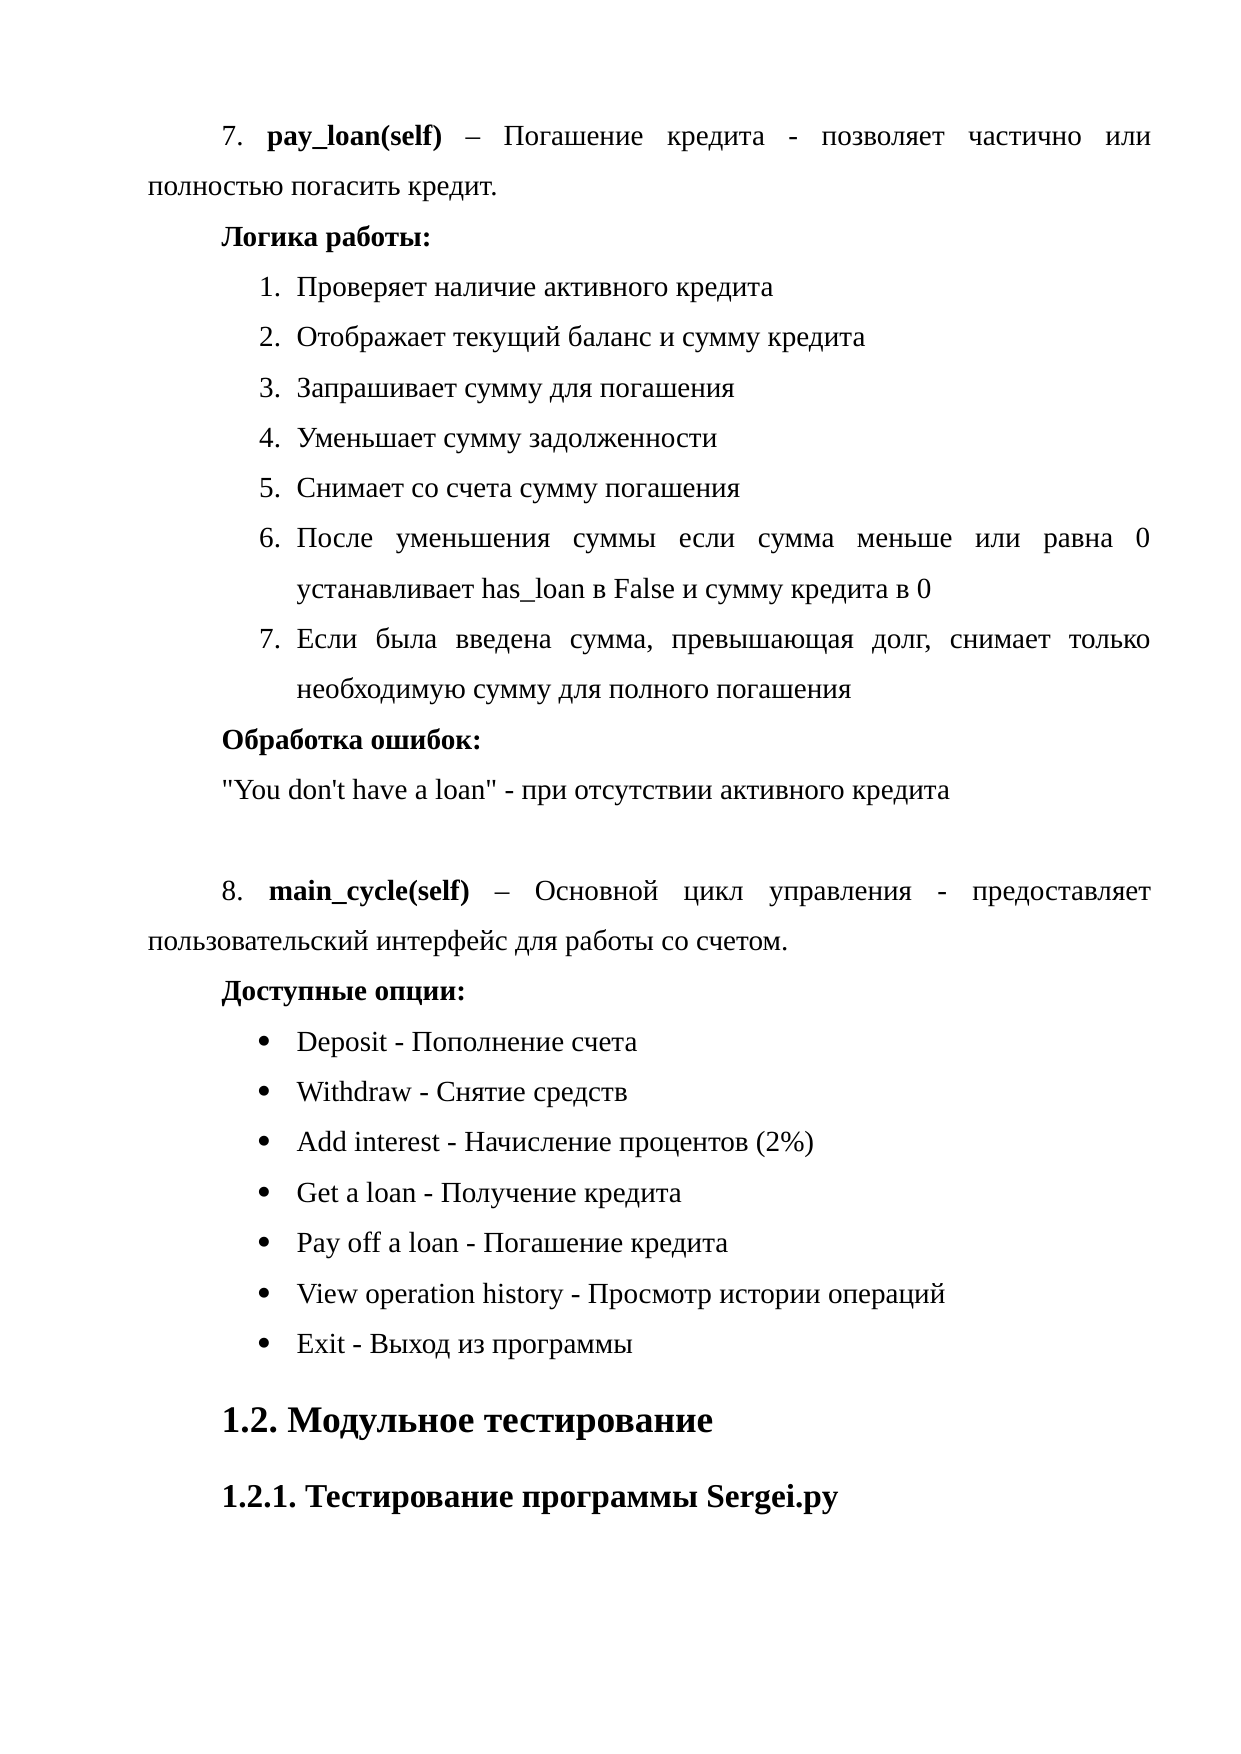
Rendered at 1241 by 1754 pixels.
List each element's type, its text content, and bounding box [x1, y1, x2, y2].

list Если была введена сумма, превышающая долг, снимает только необходимую сумму для полного погашения [259, 621, 1152, 705]
list Pay off a loan - Погашение кредита [259, 1225, 1152, 1259]
list Exit - Выход из программы [259, 1326, 1152, 1360]
list Уменьшает сумму задолженности [259, 420, 1152, 453]
list View operation history - Просмотр истории операций [259, 1276, 1152, 1309]
list После уменьшения суммы если сумма меньше или равна 0 устанавливает has_loan в False и сумму кредита в 0 [259, 521, 1152, 604]
list Проверяет наличие активного кредита [259, 269, 1152, 303]
text 8. main_cycle(self) – Основной цикл управления - предоставляет пользовательский интерфейс для работы со счетом. [148, 873, 1152, 957]
subtitle Модульное тестирование [148, 1397, 1152, 1441]
list Отображает текущий баланс и сумму кредита [259, 319, 1152, 353]
list Запрашивает сумму для погашения [259, 370, 1152, 403]
list Снимает со счета сумму погашения [259, 470, 1152, 504]
text Логика работы: [148, 219, 1152, 252]
text 7. pay_loan(self) – Погашение кредита - позволяет частично или полностью погасить кредит. [148, 118, 1152, 202]
list Withdraw - Снятие средств [259, 1074, 1152, 1108]
list Add interest - Начисление процентов (2%) [259, 1124, 1152, 1158]
text "You don't have a loan" - при отсутствии активного кредита [148, 772, 1152, 806]
subtitle Тестирование программы Sergei.py [148, 1477, 1152, 1515]
list Get a loan - Получение кредита [259, 1175, 1152, 1209]
text Доступные опции: [148, 973, 1152, 1007]
list Deposit - Пополнение счета [259, 1024, 1152, 1057]
text Обработка ошибок: [148, 722, 1152, 755]
